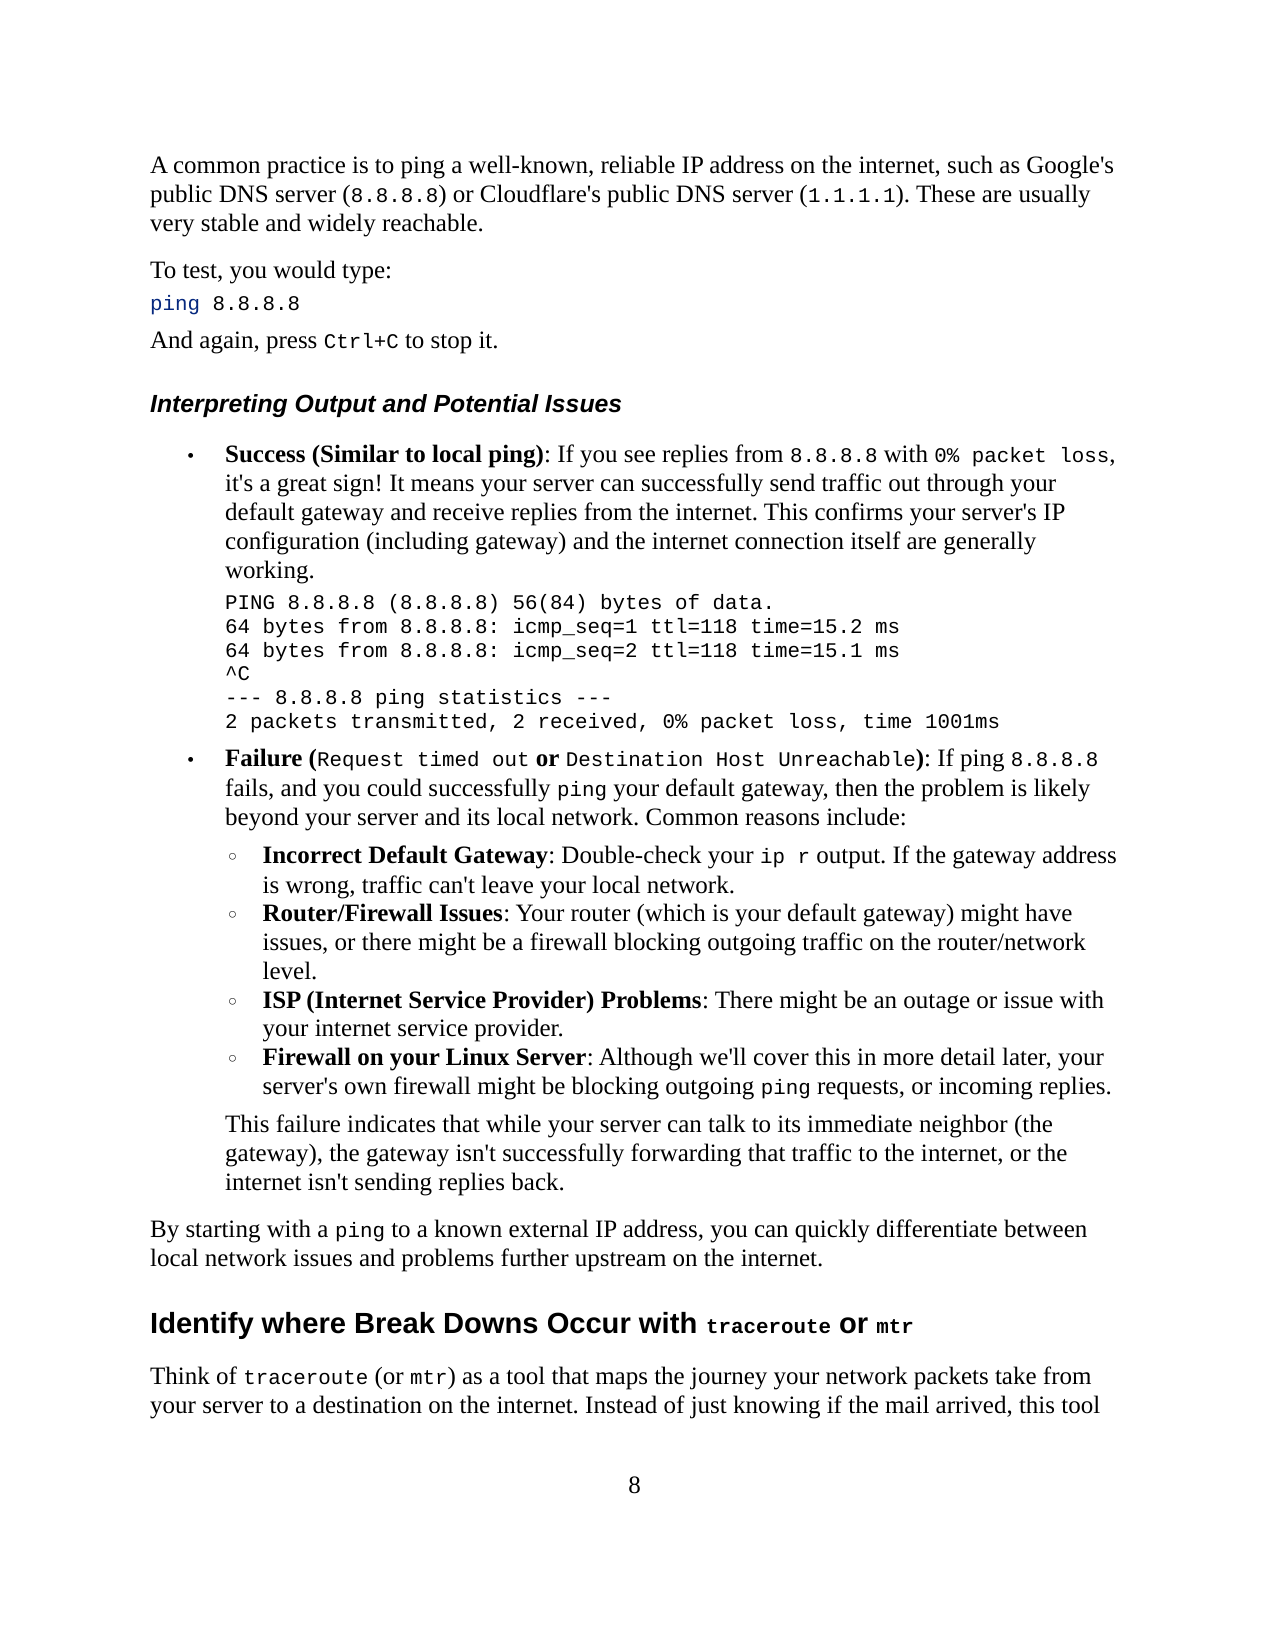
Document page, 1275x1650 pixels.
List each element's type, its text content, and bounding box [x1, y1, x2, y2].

list Failure (Request timed out or Destination Host Unreachable): If ping 8.8.8.8 fails, and you could successfully ping your default gateway, then the problem is likely beyond your server and its local network. Common reasons include: [187, 743, 1125, 831]
list 2 packets transmitted, 2 received, 0% packet loss, time 1001ms [187, 711, 1125, 734]
list Router/Firewall Issues: Your router (which is your default gateway) might have issues, or there might be a firewall blocking outgoing traffic on the router/network level. [225, 898, 1125, 985]
text Think of traceroute (or mtr) as a tool that maps the journey your network packets take from your server to a destination on the internet. Instead of just knowing if the mail arrived, this tool [150, 1361, 1125, 1419]
text ping 8.8.8.8 [150, 293, 1125, 316]
list 64 bytes from 8.8.8.8: icmp_seq=1 ttl=118 time=15.2 ms [187, 616, 1125, 640]
list Firewall on your Linux Server: Although we'll cover this in more detail later, your server's own firewall might be blocking outgoing ping requests, or incoming replies. [225, 1042, 1125, 1101]
list --- 8.8.8.8 ping statistics --- [187, 687, 1125, 711]
subtitle Interpreting Output and Potential Issues [150, 389, 1125, 417]
list Success (Similar to local ping): If you see replies from 8.8.8.8 with 0% packet loss, it's a great sign! It means your server can successfully send traffic out through your default gateway and receive replies from the internet. This confirms your server's IP configuration (including gateway) and the internet connection itself are generally working. [187, 439, 1125, 583]
list ISP (Internet Service Provider) Problems: There might be an outage or issue with your internet service provider. [225, 985, 1125, 1042]
list PING 8.8.8.8 (8.8.8.8) 56(84) bytes of data. [187, 592, 1125, 616]
text And again, press Ctrl+C to stop it. [150, 325, 1125, 355]
subtitle Identify where Break Downs Occur with traceroute or mtr [150, 1306, 1125, 1339]
list This failure indicates that while your server can talk to its immediate neighbor (the gateway), the gateway isn't successfully forwarding that traffic to the internet, or the internet isn't sending replies back. [187, 1109, 1125, 1196]
text A common practice is to ping a well-known, reliable IP address on the internet, such as Google's public DNS server (8.8.8.8) or Cloudflare's public DNS server (1.1.1.1). These are usually very stable and widely reachable. [150, 150, 1125, 237]
list 64 bytes from 8.8.8.8: icmp_seq=2 ttl=118 time=15.1 ms [187, 640, 1125, 663]
text To test, you would type: [150, 255, 1125, 284]
text By starting with a ping to a known external IP address, you can quickly differentiate between local network issues and problems further upstream on the internet. [150, 1214, 1125, 1272]
list ^C [187, 663, 1125, 687]
list Incorrect Default Gateway: Double-check your ip r output. If the gateway address is wrong, traffic can't leave your local network. [225, 840, 1125, 898]
